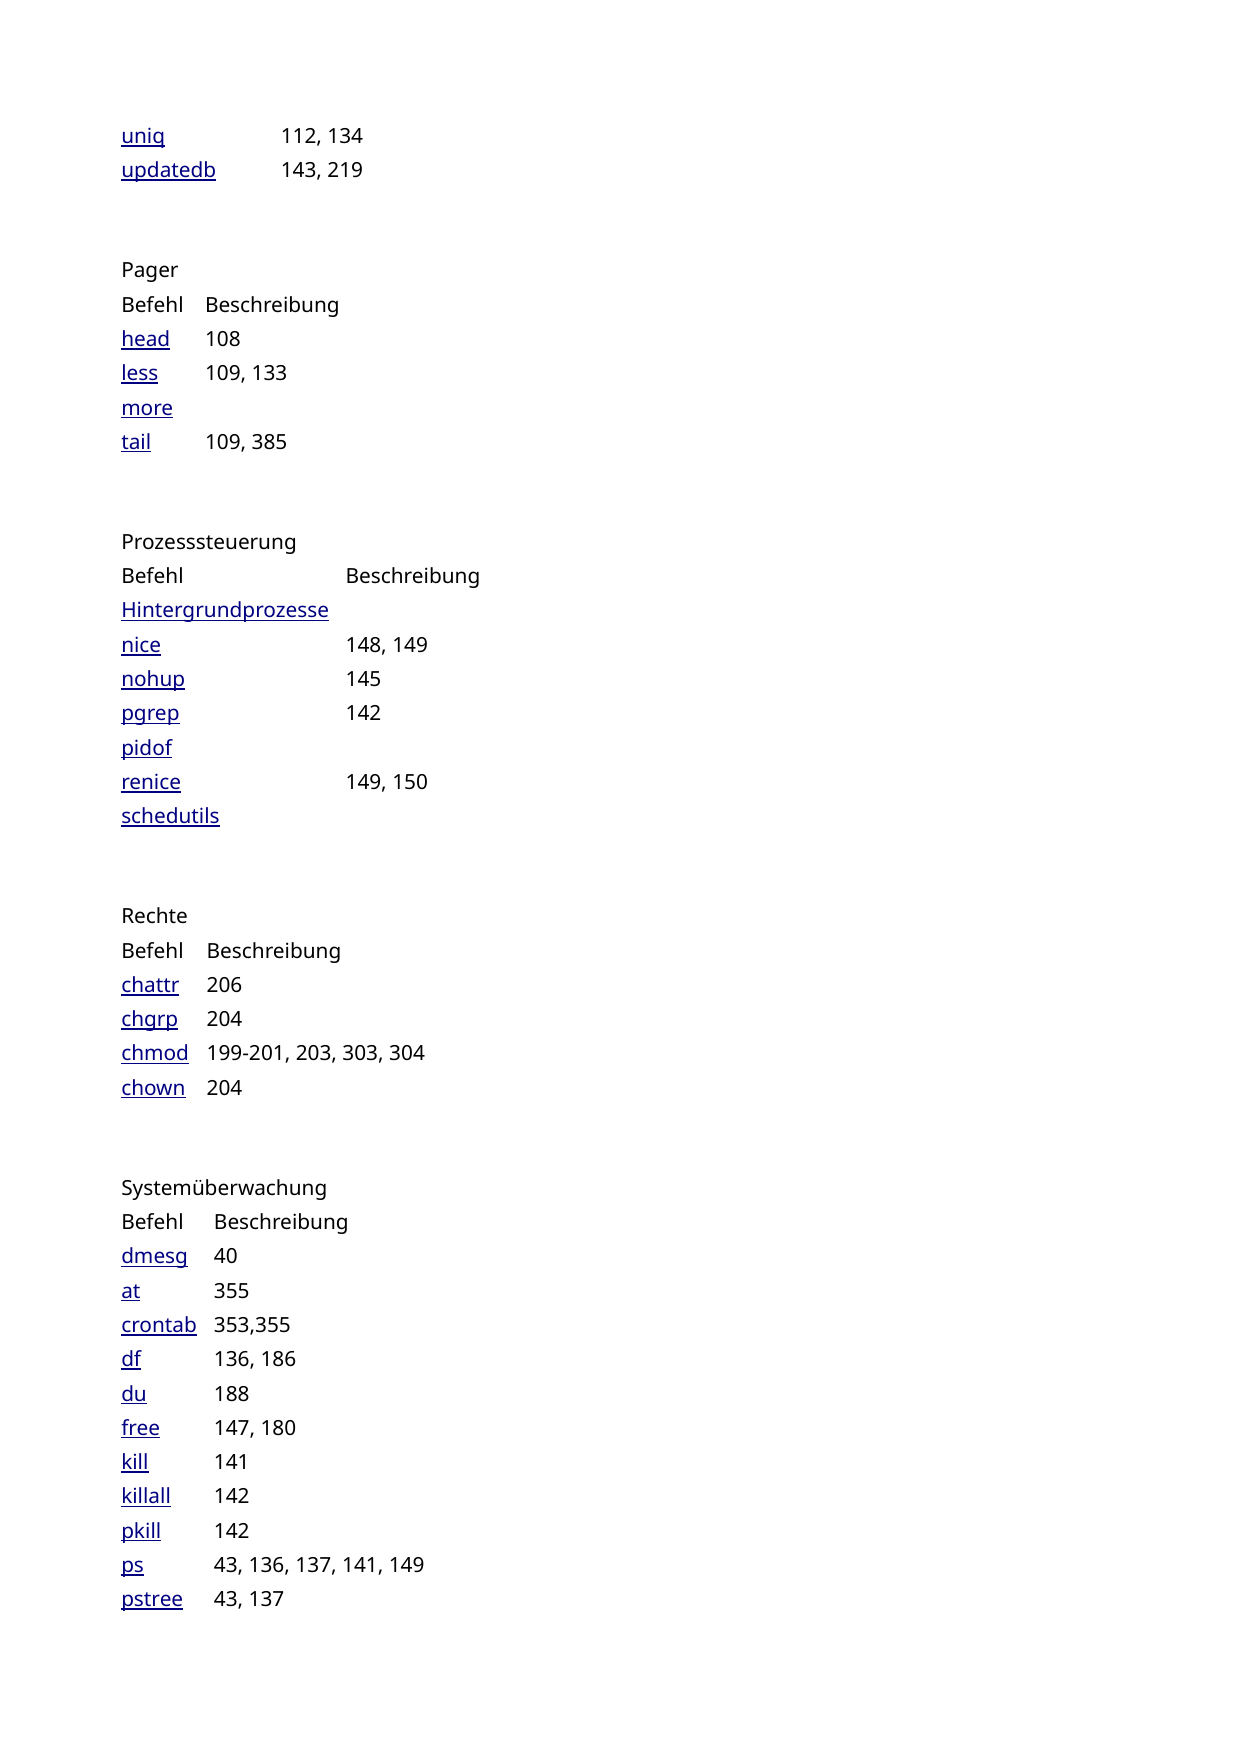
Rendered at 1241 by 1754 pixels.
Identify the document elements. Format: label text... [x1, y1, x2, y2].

table_header Systemüberwachung [118, 1170, 1122, 1204]
table_cell [343, 593, 1122, 627]
table_cell Befehl [118, 1204, 211, 1239]
table_cell tail [118, 424, 202, 458]
table_cell 188 [211, 1376, 1122, 1410]
table_cell nohup [118, 661, 342, 696]
table_cell nice [118, 627, 342, 661]
table_cell schedutils [118, 798, 342, 833]
table_cell 147, 180 [211, 1410, 1122, 1444]
table_cell [343, 798, 1122, 833]
table_cell 145 [343, 661, 1122, 696]
table_cell 43, 137 [211, 1581, 1122, 1616]
table_cell 142 [343, 696, 1122, 730]
table_cell chattr [118, 967, 203, 1001]
table_cell renice [118, 764, 342, 798]
table_cell 142 [211, 1513, 1122, 1547]
table_cell 199-201, 203, 303, 304 [204, 1036, 1120, 1070]
table_cell pidof [118, 730, 342, 764]
table_cell dmesg [118, 1239, 211, 1273]
table_cell 143, 219 [278, 153, 1122, 187]
table_header Rechte [118, 899, 1120, 933]
table_cell [343, 730, 1122, 764]
table_cell uniq [118, 118, 278, 152]
table_cell chgrp [118, 1001, 203, 1036]
table_cell head [118, 321, 202, 355]
table_cell Befehl [118, 933, 203, 967]
table_cell pgrep [118, 696, 342, 730]
table_cell free [118, 1410, 211, 1444]
table_cell Hintergrundprozesse [118, 593, 342, 627]
table_cell 108 [202, 321, 798, 355]
table_cell Beschreibung [343, 559, 1122, 593]
table_cell 204 [204, 1070, 1120, 1104]
table_cell 43, 136, 137, 141, 149 [211, 1547, 1122, 1581]
table_cell 40 [211, 1239, 1122, 1273]
table_cell du [118, 1376, 211, 1410]
table_cell crontab [118, 1307, 211, 1341]
table_cell Befehl [118, 559, 342, 593]
table_cell 355 [211, 1273, 1122, 1307]
table_cell Befehl [118, 287, 202, 321]
table_cell killall [118, 1479, 211, 1513]
table_cell 204 [204, 1001, 1120, 1036]
table_cell chmod [118, 1036, 203, 1070]
table_cell Beschreibung [211, 1204, 1122, 1239]
table_cell ps [118, 1547, 211, 1581]
table_cell df [118, 1341, 211, 1376]
table_cell 142 [211, 1479, 1122, 1513]
table_cell Beschreibung [202, 287, 798, 321]
table_cell pkill [118, 1513, 211, 1547]
table_cell 149, 150 [343, 764, 1122, 798]
table_cell 148, 149 [343, 627, 1122, 661]
table_cell more [118, 390, 202, 424]
table_header Prozesssteuerung [118, 524, 1122, 558]
table_cell chown [118, 1070, 203, 1104]
table_cell less [118, 355, 202, 390]
table_cell 109, 133 [202, 355, 798, 390]
table_cell 112, 134 [278, 118, 1122, 152]
table_cell 136, 186 [211, 1341, 1122, 1376]
table_cell 206 [204, 967, 1120, 1001]
table_cell 141 [211, 1444, 1122, 1478]
table_cell Beschreibung [204, 933, 1120, 967]
table_cell 353,355 [211, 1307, 1122, 1341]
table_header Pager [118, 253, 798, 287]
table_cell [202, 390, 798, 424]
table_cell 109, 385 [202, 424, 798, 458]
table_cell pstree [118, 1581, 211, 1616]
table_cell at [118, 1273, 211, 1307]
table_cell kill [118, 1444, 211, 1478]
table_cell updatedb [118, 153, 278, 187]
